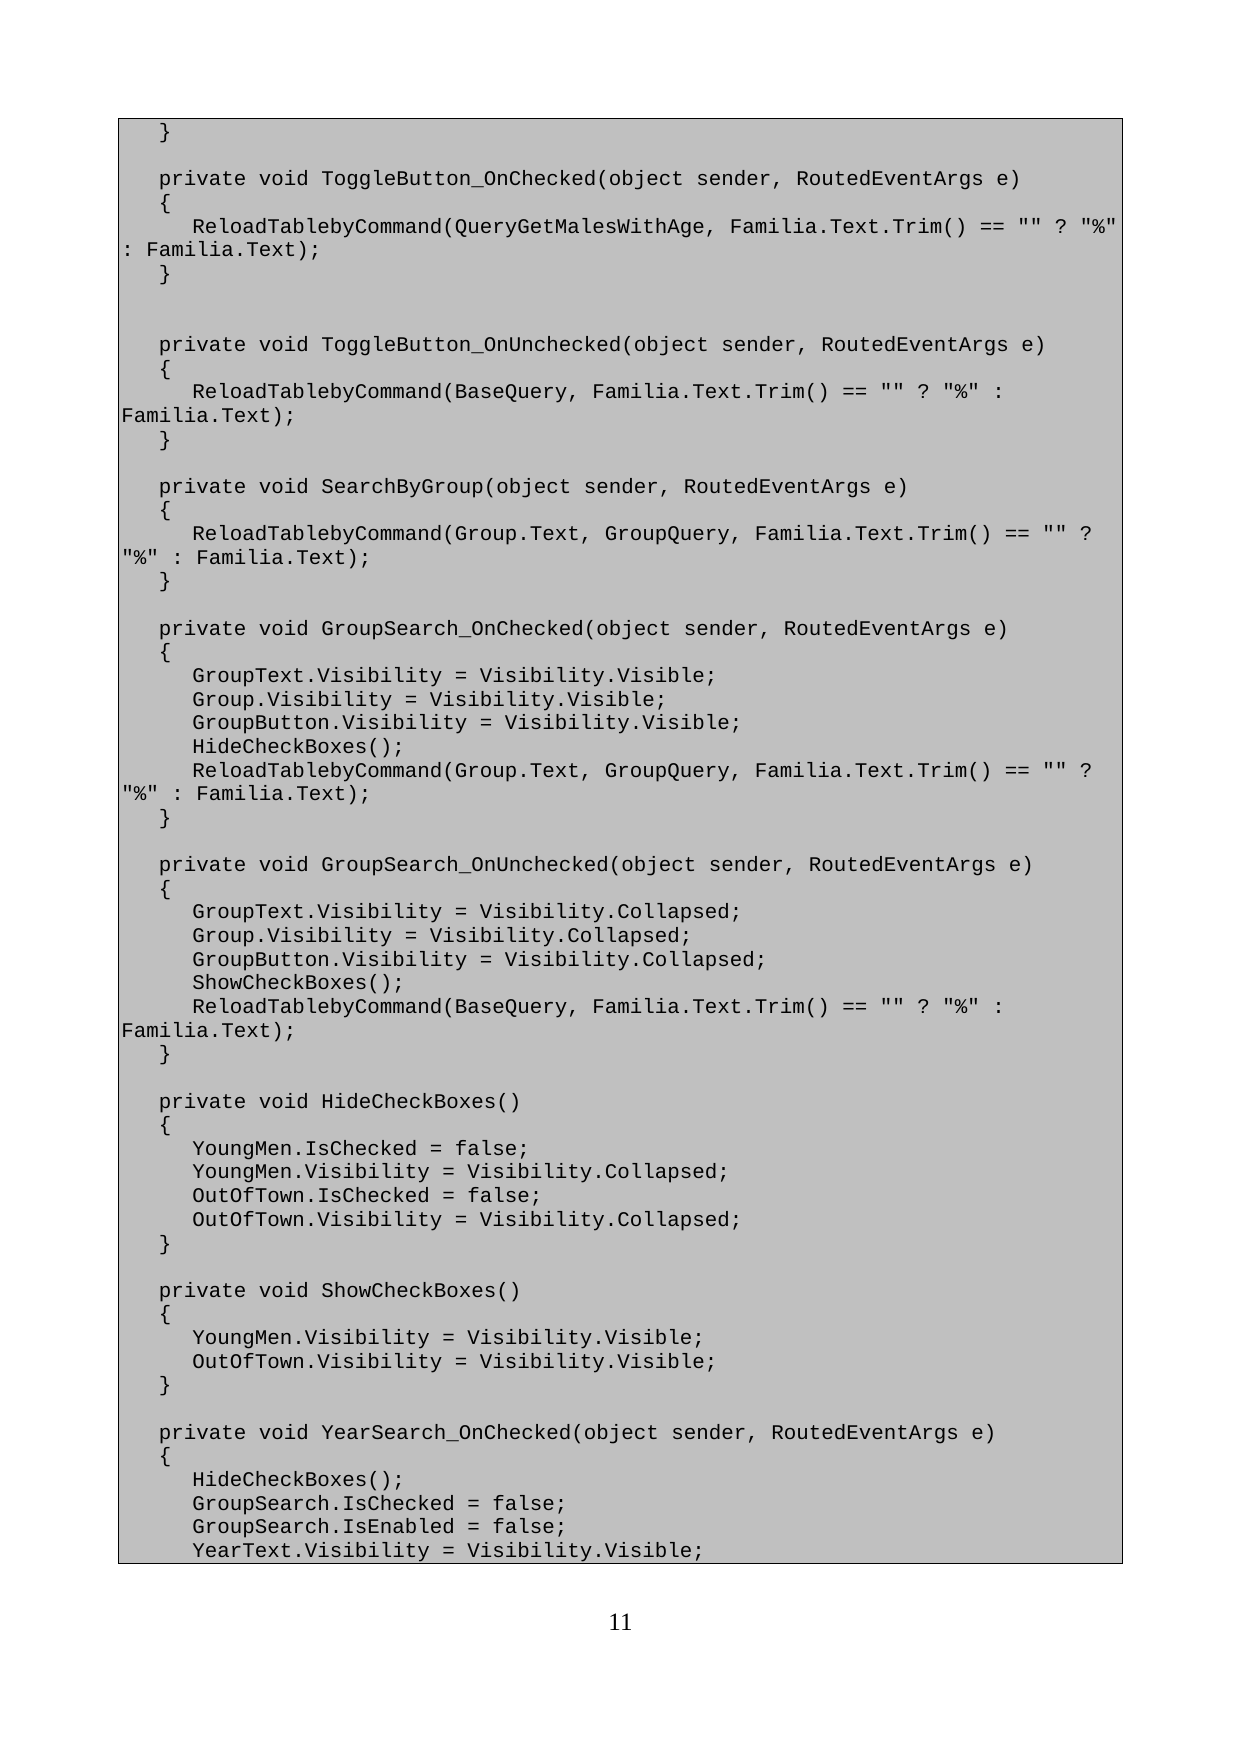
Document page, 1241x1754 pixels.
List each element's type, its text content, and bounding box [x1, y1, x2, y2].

text { [119, 875, 1122, 898]
text OutOfTown.IsChecked = false; [119, 1182, 1122, 1206]
text { [119, 189, 1122, 213]
text private void GroupSearch_OnUnchecked(object sender, RoutedEventArgs e) [119, 851, 1122, 875]
text } [119, 1371, 1122, 1395]
text ShowCheckBoxes(); [119, 969, 1122, 993]
text OutOfTown.Visibility = Visibility.Collapsed; [119, 1206, 1122, 1229]
text Group.Visibility = Visibility.Collapsed; [119, 922, 1122, 946]
text Group.Visibility = Visibility.Visible; [119, 686, 1122, 709]
text { [119, 496, 1122, 520]
text } [119, 1229, 1122, 1253]
text YoungMen.Visibility = Visibility.Visible; [119, 1324, 1122, 1348]
text { [119, 1300, 1122, 1324]
text private void ShowCheckBoxes() [119, 1277, 1122, 1300]
text ReloadTablebyCommand(BaseQuery, Familia.Text.Trim() == "" ? "%" : Familia.Text); [119, 993, 1122, 1040]
text private void SearchByGroup(object sender, RoutedEventArgs e) [119, 473, 1122, 496]
text GroupText.Visibility = Visibility.Collapsed; [119, 898, 1122, 922]
text } [119, 119, 1122, 142]
text { [119, 354, 1122, 378]
text GroupText.Visibility = Visibility.Visible; [119, 662, 1122, 686]
text private void ToggleButton_OnChecked(object sender, RoutedEventArgs e) [119, 165, 1122, 189]
text YoungMen.IsChecked = false; [119, 1135, 1122, 1158]
text { [119, 638, 1122, 662]
text ReloadTablebyCommand(BaseQuery, Familia.Text.Trim() == "" ? "%" : Familia.Text); [119, 378, 1122, 426]
text YearText.Visibility = Visibility.Visible; [119, 1537, 1122, 1563]
text { [119, 1111, 1122, 1135]
text } [119, 1040, 1122, 1064]
text HideCheckBoxes(); [119, 1466, 1122, 1489]
text private void ToggleButton_OnUnchecked(object sender, RoutedEventArgs e) [119, 331, 1122, 354]
text YoungMen.Visibility = Visibility.Collapsed; [119, 1158, 1122, 1182]
text GroupButton.Visibility = Visibility.Visible; [119, 709, 1122, 733]
text ReloadTablebyCommand(Group.Text, GroupQuery, Familia.Text.Trim() == "" ? "%" : Familia.Text); [119, 520, 1122, 567]
text ReloadTablebyCommand(QueryGetMalesWithAge, Familia.Text.Trim() == "" ? "%" : Familia.Text); [119, 213, 1122, 260]
text { [119, 1442, 1122, 1466]
text GroupSearch.IsChecked = false; [119, 1489, 1122, 1513]
text } [119, 260, 1122, 284]
text private void GroupSearch_OnChecked(object sender, RoutedEventArgs e) [119, 615, 1122, 638]
text GroupSearch.IsEnabled = false; [119, 1513, 1122, 1537]
text ReloadTablebyCommand(Group.Text, GroupQuery, Familia.Text.Trim() == "" ? "%" : Familia.Text); [119, 757, 1122, 804]
text } [119, 567, 1122, 591]
text GroupButton.Visibility = Visibility.Collapsed; [119, 946, 1122, 969]
text } [119, 804, 1122, 827]
text HideCheckBoxes(); [119, 733, 1122, 757]
text } [119, 426, 1122, 449]
text private void HideCheckBoxes() [119, 1088, 1122, 1111]
text OutOfTown.Visibility = Visibility.Visible; [119, 1348, 1122, 1371]
text private void YearSearch_OnChecked(object sender, RoutedEventArgs e) [119, 1419, 1122, 1442]
